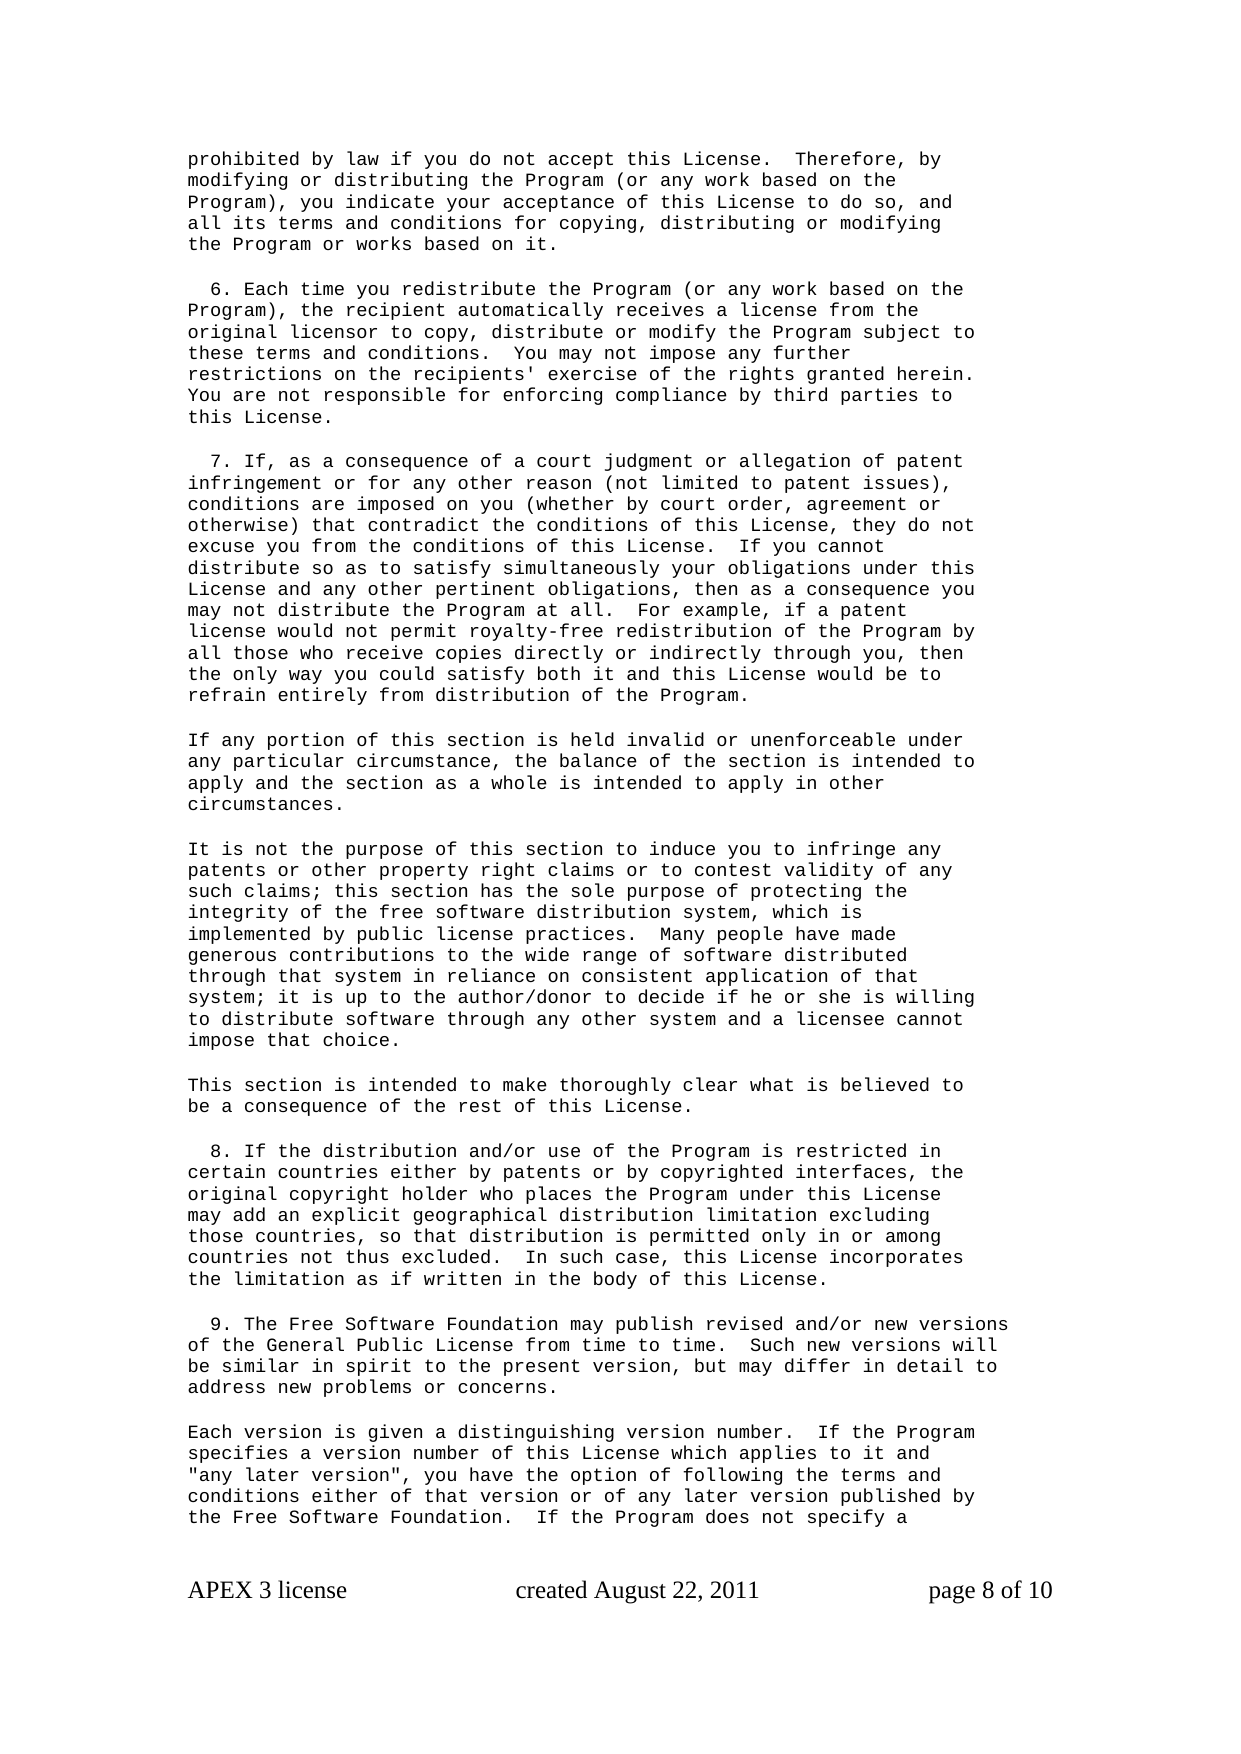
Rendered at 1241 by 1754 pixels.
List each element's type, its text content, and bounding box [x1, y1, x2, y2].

text refrain entirely from distribution of the Program. [187, 686, 1053, 707]
text all its terms and conditions for copying, distributing or modifying [187, 214, 1053, 235]
text the limitation as if written in the body of this License. [187, 1269, 1053, 1291]
text 7. If, as a consequence of a court judgment or allegation of patent [187, 452, 1053, 473]
text You are not responsible for enforcing compliance by third parties to [187, 386, 1053, 407]
text Program), the recipient automatically receives a license from the [187, 301, 1053, 322]
text otherwise) that contradict the conditions of this License, they do not [187, 516, 1053, 537]
text "any later version", you have the option of following the terms and [187, 1465, 1053, 1487]
text prohibited by law if you do not accept this License. Therefore, by [187, 150, 1053, 171]
text modifying or distributing the Program (or any work based on the [187, 171, 1053, 192]
text countries not thus excluded. In such case, this License incorporates [187, 1248, 1053, 1269]
text certain countries either by patents or by copyrighted interfaces, the [187, 1163, 1053, 1184]
text may add an explicit geographical distribution limitation excluding [187, 1206, 1053, 1227]
text to distribute software through any other system and a licensee cannot [187, 1009, 1053, 1031]
text integrity of the free software distribution system, which is [187, 903, 1053, 924]
text this License. [187, 407, 1053, 429]
text 9. The Free Software Foundation may publish revised and/or new versions [187, 1314, 1053, 1336]
text distribute so as to satisfy simultaneously your obligations under this [187, 558, 1053, 580]
text If any portion of this section is held invalid or unenforceable under [187, 731, 1053, 752]
text Program), you indicate your acceptance of this License to do so, and [187, 192, 1053, 214]
text 6. Each time you redistribute the Program (or any work based on the [187, 280, 1053, 301]
text the only way you could satisfy both it and this License would be to [187, 665, 1053, 686]
text be similar in spirit to the present version, but may differ in detail to [187, 1357, 1053, 1378]
text be a consequence of the rest of this License. [187, 1097, 1053, 1118]
text address new problems or concerns. [187, 1378, 1053, 1399]
text This section is intended to make thoroughly clear what is believed to [187, 1076, 1053, 1097]
text License and any other pertinent obligations, then as a consequence you [187, 580, 1053, 601]
text Each version is given a distinguishing version number. If the Program [187, 1423, 1053, 1444]
text implemented by public license practices. Many people have made [187, 924, 1053, 946]
text of the General Public License from time to time. Such new versions will [187, 1336, 1053, 1357]
text such claims; this section has the sole purpose of protecting the [187, 882, 1053, 903]
text circumstances. [187, 795, 1053, 816]
text apply and the section as a whole is intended to apply in other [187, 773, 1053, 795]
text any particular circumstance, the balance of the section is intended to [187, 752, 1053, 773]
text conditions either of that version or of any later version published by [187, 1487, 1053, 1508]
text license would not permit royalty-free redistribution of the Program by [187, 622, 1053, 643]
text original copyright holder who places the Program under this License [187, 1184, 1053, 1206]
text generous contributions to the wide range of software distributed [187, 946, 1053, 967]
text excuse you from the conditions of this License. If you cannot [187, 537, 1053, 558]
text specifies a version number of this License which applies to it and [187, 1444, 1053, 1465]
text the Program or works based on it. [187, 235, 1053, 256]
text patents or other property right claims or to contest validity of any [187, 861, 1053, 882]
text all those who receive copies directly or indirectly through you, then [187, 643, 1053, 665]
text these terms and conditions. You may not impose any further [187, 344, 1053, 365]
text infringement or for any other reason (not limited to patent issues), [187, 473, 1053, 495]
text conditions are imposed on you (whether by court order, agreement or [187, 495, 1053, 516]
text system; it is up to the author/donor to decide if he or she is willing [187, 988, 1053, 1009]
text the Free Software Foundation. If the Program does not specify a [187, 1508, 1053, 1529]
text may not distribute the Program at all. For example, if a patent [187, 601, 1053, 622]
text those countries, so that distribution is permitted only in or among [187, 1227, 1053, 1248]
text 8. If the distribution and/or use of the Program is restricted in [187, 1142, 1053, 1163]
text original licensor to copy, distribute or modify the Program subject to [187, 322, 1053, 344]
text It is not the purpose of this section to induce you to infringe any [187, 839, 1053, 861]
text impose that choice. [187, 1031, 1053, 1052]
text through that system in reliance on consistent application of that [187, 967, 1053, 988]
text restrictions on the recipients' exercise of the rights granted herein. [187, 365, 1053, 386]
